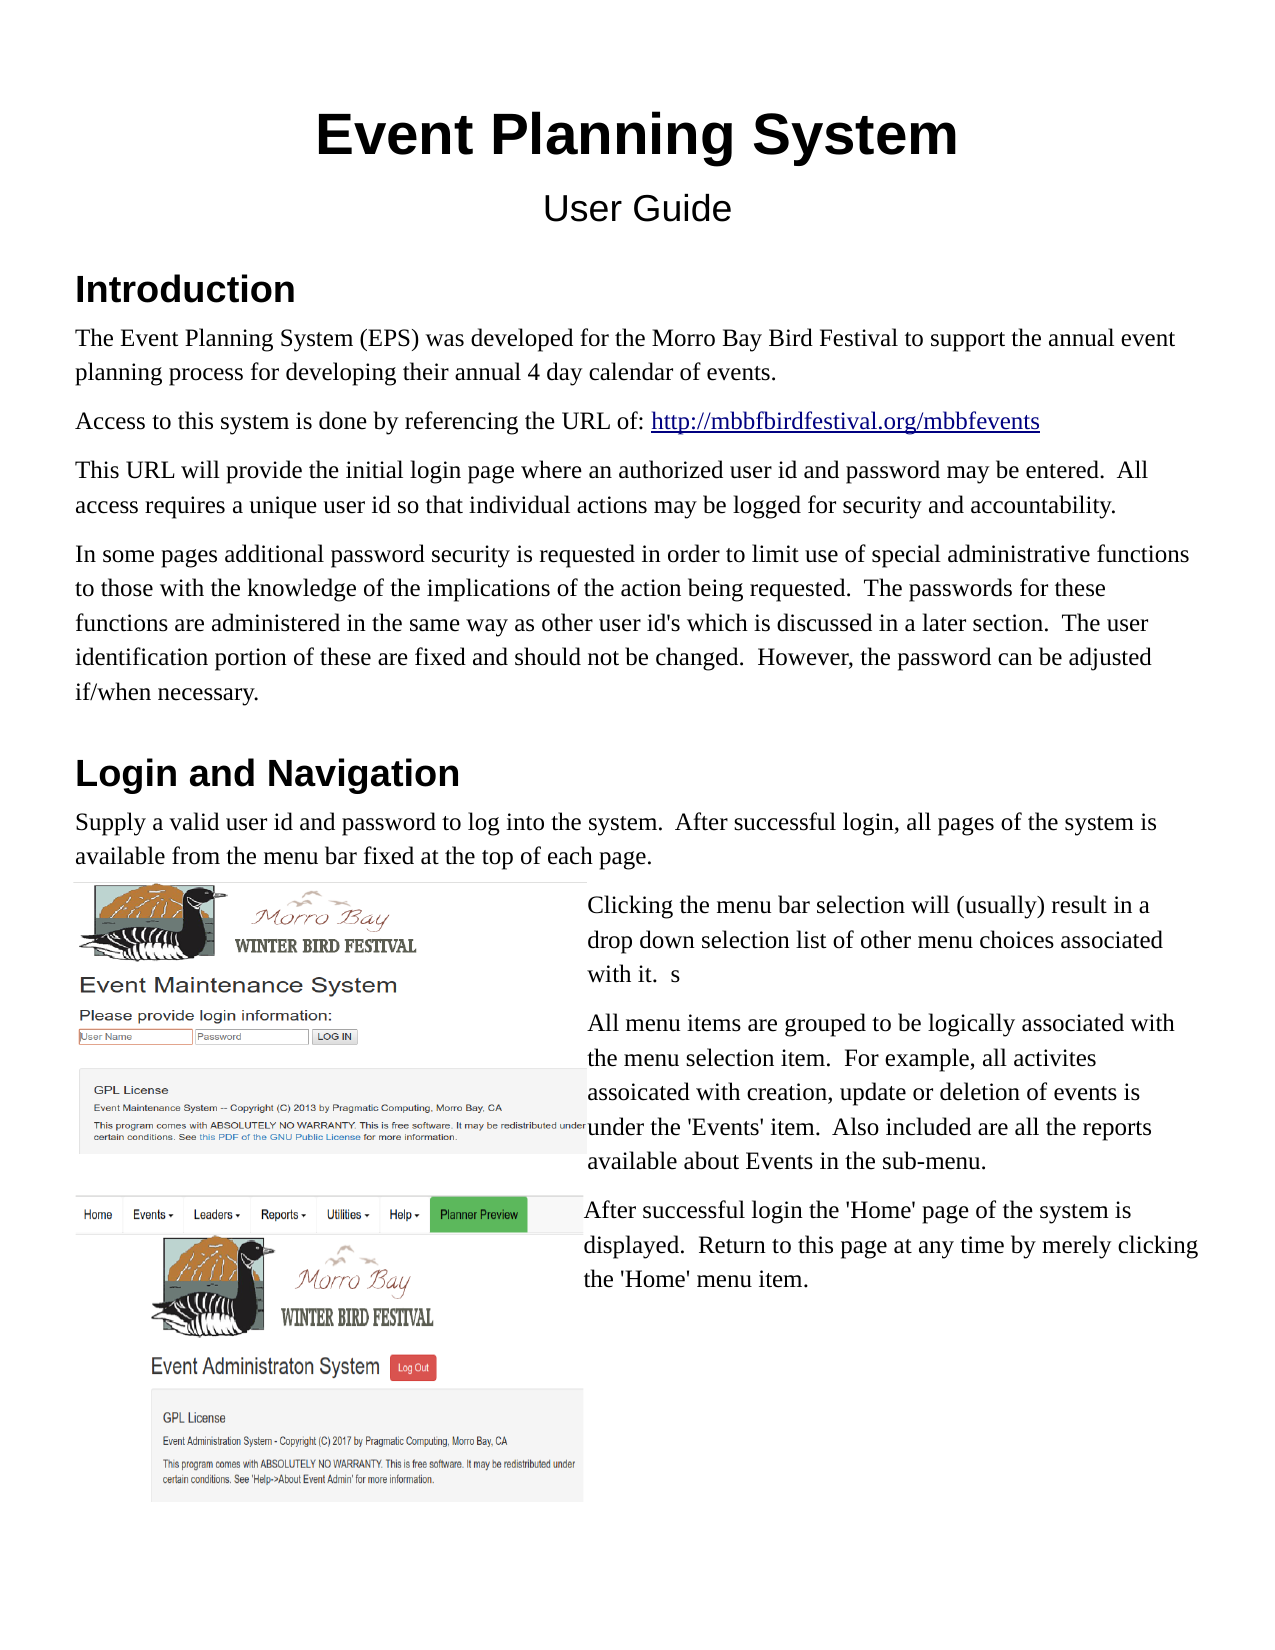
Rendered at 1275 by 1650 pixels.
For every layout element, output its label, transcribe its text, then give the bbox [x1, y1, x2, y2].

text Access to this system is done by referencing the URL of: http://mbbfbirdfestival.org/mbbfevents [75, 406, 1200, 435]
text In some pages additional password security is requested in order to limit use of special administrative functions to those with the knowledge of the implications of the action being requested. The passwords for these functions are administered in the same way as other user id's which is discussed in a later section. The user identification portion of these are fixed and should not be changed. However, the password can be adjusted if/when necessary. [75, 539, 1200, 705]
text This URL will provide the initial login page where an authorized user id and password may be entered. All access requires a unique user id so that individual actions may be logged for security and accountability. [75, 455, 1200, 518]
text Supply a valid user id and password to log into the system. After successful login, all pages of the system is available from the menu bar fixed at the top of each page. [75, 807, 1200, 870]
picture [73, 882, 587, 1154]
subtitle Introduction [75, 266, 1200, 310]
picture [75, 1195, 584, 1502]
text The Event Planning System (EPS) was developed for the Morro Bay Bird Festival to support the annual event planning process for developing their annual 4 day calendar of events. [75, 323, 1200, 386]
text After successful login the 'Home' page of the system is displayed. Return to this page at any time by merely clicking the 'Home' menu item. [584, 1195, 1200, 1293]
title Event Planning System [75, 100, 1200, 167]
subtitle User Guide [75, 186, 1200, 229]
text All menu items are grouped to be logically associated with the menu selection item. For example, all activites assoicated with creation, update or deletion of events is under the 'Events' item. Also included are all the reports available about Events in the sub-menu. [75, 1008, 1200, 1175]
subtitle Login and Navigation [75, 751, 1200, 794]
text Clicking the menu bar selection will (usually) result in a drop down selection list of other menu choices associated with it. s [587, 890, 1200, 988]
